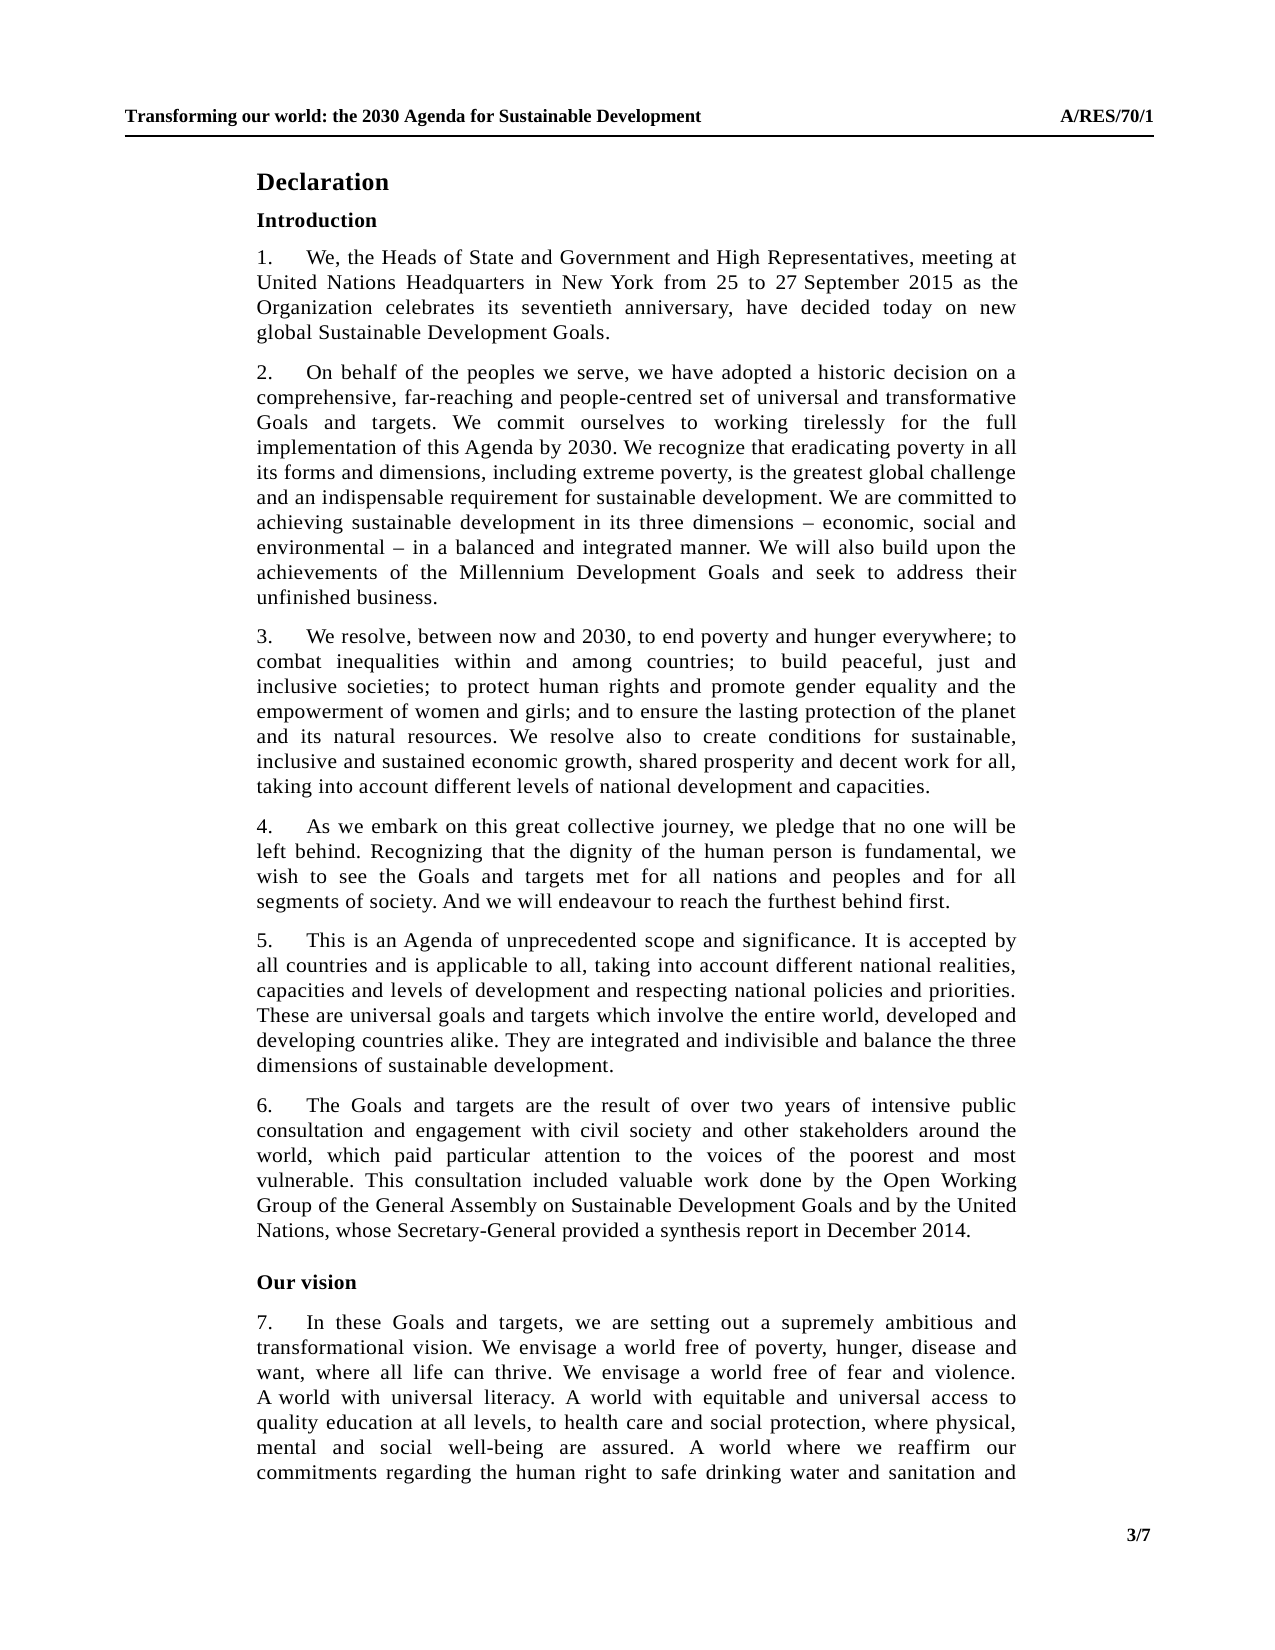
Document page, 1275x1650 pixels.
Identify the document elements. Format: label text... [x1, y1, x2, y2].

text 7. In these Goals and targets, we are setting out a supremely ambitious and transformational vision. We envisage a world free of poverty, hunger, disease and want, where all life can thrive. We envisage a world free of fear and violence. A world with universal literacy. A world with equitable and universal access to quality education at all levels, to health care and social protection, where physical, mental and social well-being are assured. A world where we reaffirm our commitments regarding the human right to safe drinking water and sanitation and [256, 1309, 1018, 1484]
text 3. We resolve, between now and 2030, to end poverty and hunger everywhere; to combat inequalities within and among countries; to build peaceful, just and inclusive societies; to protect human rights and promote gender equality and the empowerment of women and girls; and to ensure the lasting protection of the planet and its natural resources. We resolve also to create conditions for sustainable, inclusive and sustained economic growth, shared prosperity and decent work for all, taking into account different levels of national development and capacities. [256, 623, 1018, 798]
text 5. This is an Agenda of unprecedented scope and significance. It is accepted by all countries and is applicable to all, taking into account different national realities, capacities and levels of development and respecting national policies and priorities. These are universal goals and targets which involve the entire world, developed and developing countries alike. They are integrated and indivisible and balance the three dimensions of sustainable development. [256, 927, 1018, 1077]
text Declaration [256, 165, 1018, 196]
subtitle Our vision [256, 1269, 1018, 1294]
text 4. As we embark on this great collective journey, we pledge that no one will be left behind. Recognizing that the dignity of the human person is fundamental, we wish to see the Goals and targets met for all nations and peoples and for all segments of society. And we will endeavour to reach the furthest behind first. [256, 813, 1018, 913]
text 6. The Goals and targets are the result of over two years of intensive public consultation and engagement with civil society and other stakeholders around the world, which paid particular attention to the voices of the poorest and most vulnerable. This consultation included valuable work done by the Open Working Group of the General Assembly on Sustainable Development Goals and by the United Nations, whose Secretary-General provided a synthesis report in December 2014. [256, 1092, 1018, 1242]
subtitle Introduction [256, 208, 1018, 233]
text 1. We, the Heads of State and Government and High Representatives, meeting at United Nations Headquarters in New York from 25 to 27 September 2015 as the Organization celebrates its seventieth anniversary, have decided today on new global Sustainable Development Goals. [256, 244, 1018, 344]
text 2. On behalf of the peoples we serve, we have adopted a historic decision on a comprehensive, far-reaching and people-centred set of universal and transformative Goals and targets. We commit ourselves to working tirelessly for the full implementation of this Agenda by 2030. We recognize that eradicating poverty in all its forms and dimensions, including extreme poverty, is the greatest global challenge and an indispensable requirement for sustainable development. We are committed to achieving sustainable development in its three dimensions – economic, social and environmental – in a balanced and integrated manner. We will also build upon the achievements of the Millennium Development Goals and seek to address their unfinished business. [256, 359, 1018, 609]
